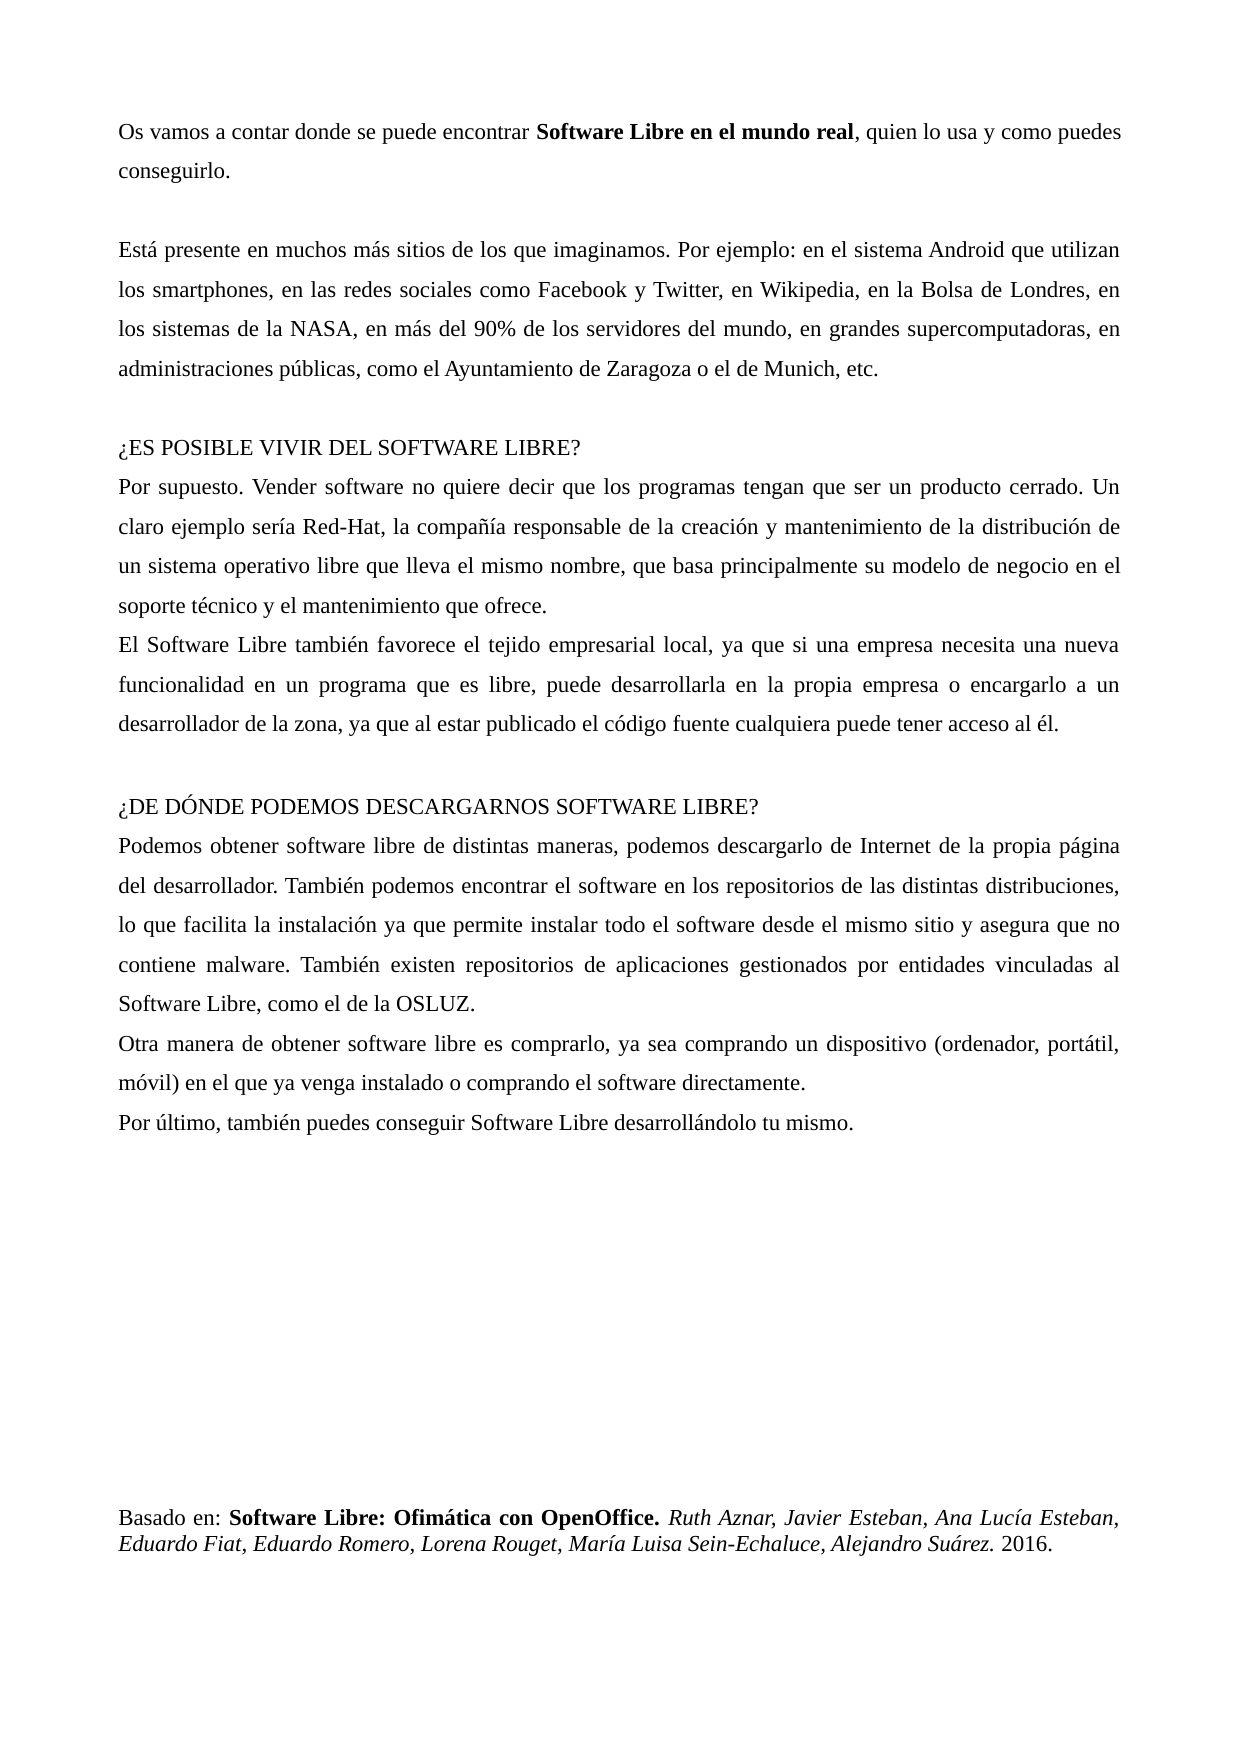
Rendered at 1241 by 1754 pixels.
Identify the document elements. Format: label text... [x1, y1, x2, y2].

text ¿DE DÓNDE PODEMOS DESCARGARNOS SOFTWARE LIBRE? [118, 793, 1122, 819]
text Basado en: Software Libre: Ofimática con OpenOffice. Ruth Aznar, Javier Esteban, Ana Lucía Esteban, Eduardo Fiat, Eduardo Romero, Lorena Rouget, María Luisa Sein-Echaluce, Alejandro Suárez. 2016. [118, 1503, 1122, 1556]
text Os vamos a contar donde se puede encontrar Software Libre en el mundo real, quien lo usa y como puedes conseguirlo. [118, 118, 1122, 184]
text ¿ES POSIBLE VIVIR DEL SOFTWARE LIBRE? [118, 434, 1122, 460]
text Está presente en muchos más sitios de los que imaginamos. Por ejemplo: en el sistema Android que utilizan los smartphones, en las redes sociales como Facebook y Twitter, en Wikipedia, en la Bolsa de Londres, en los sistemas de la NASA, en más del 90% de los servidores del mundo, en grandes supercomputadoras, en administraciones públicas, como el Ayuntamiento de Zaragoza o el de Munich, etc. [118, 237, 1122, 381]
text Podemos obtener software libre de distintas maneras, podemos descargarlo de Internet de la propia página del desarrollador. También podemos encontrar el software en los repositorios de las distintas distribuciones, lo que facilita la instalación ya que permite instalar todo el software desde el mismo sitio y asegura que no contiene malware. También existen repositorios de aplicaciones gestionados por entidades vinculadas al Software Libre, como el de la OSLUZ. [118, 832, 1122, 1017]
text Otra manera de obtener software libre es comprarlo, ya sea comprando un dispositivo (ordenador, portátil, móvil) en el que ya venga instalado o comprando el software directamente. [118, 1030, 1122, 1096]
text Por supuesto. Vender software no quiere decir que los programas tengan que ser un producto cerrado. Un claro ejemplo sería Red-Hat, la compañía responsable de la creación y mantenimiento de la distribución de un sistema operativo libre que lleva el mismo nombre, que basa principalmente su modelo de negocio en el soporte técnico y el mantenimiento que ofrece. [118, 473, 1122, 618]
text El Software Libre también favorece el tejido empresarial local, ya que si una empresa necesita una nueva funcionalidad en un programa que es libre, puede desarrollarla en la propia empresa o encargarlo a un desarrollador de la zona, ya que al estar publicado el código fuente cualquiera puede tener acceso al él. [118, 631, 1122, 737]
text Por último, también puedes conseguir Software Libre desarrollándolo tu mismo. [118, 1109, 1122, 1135]
